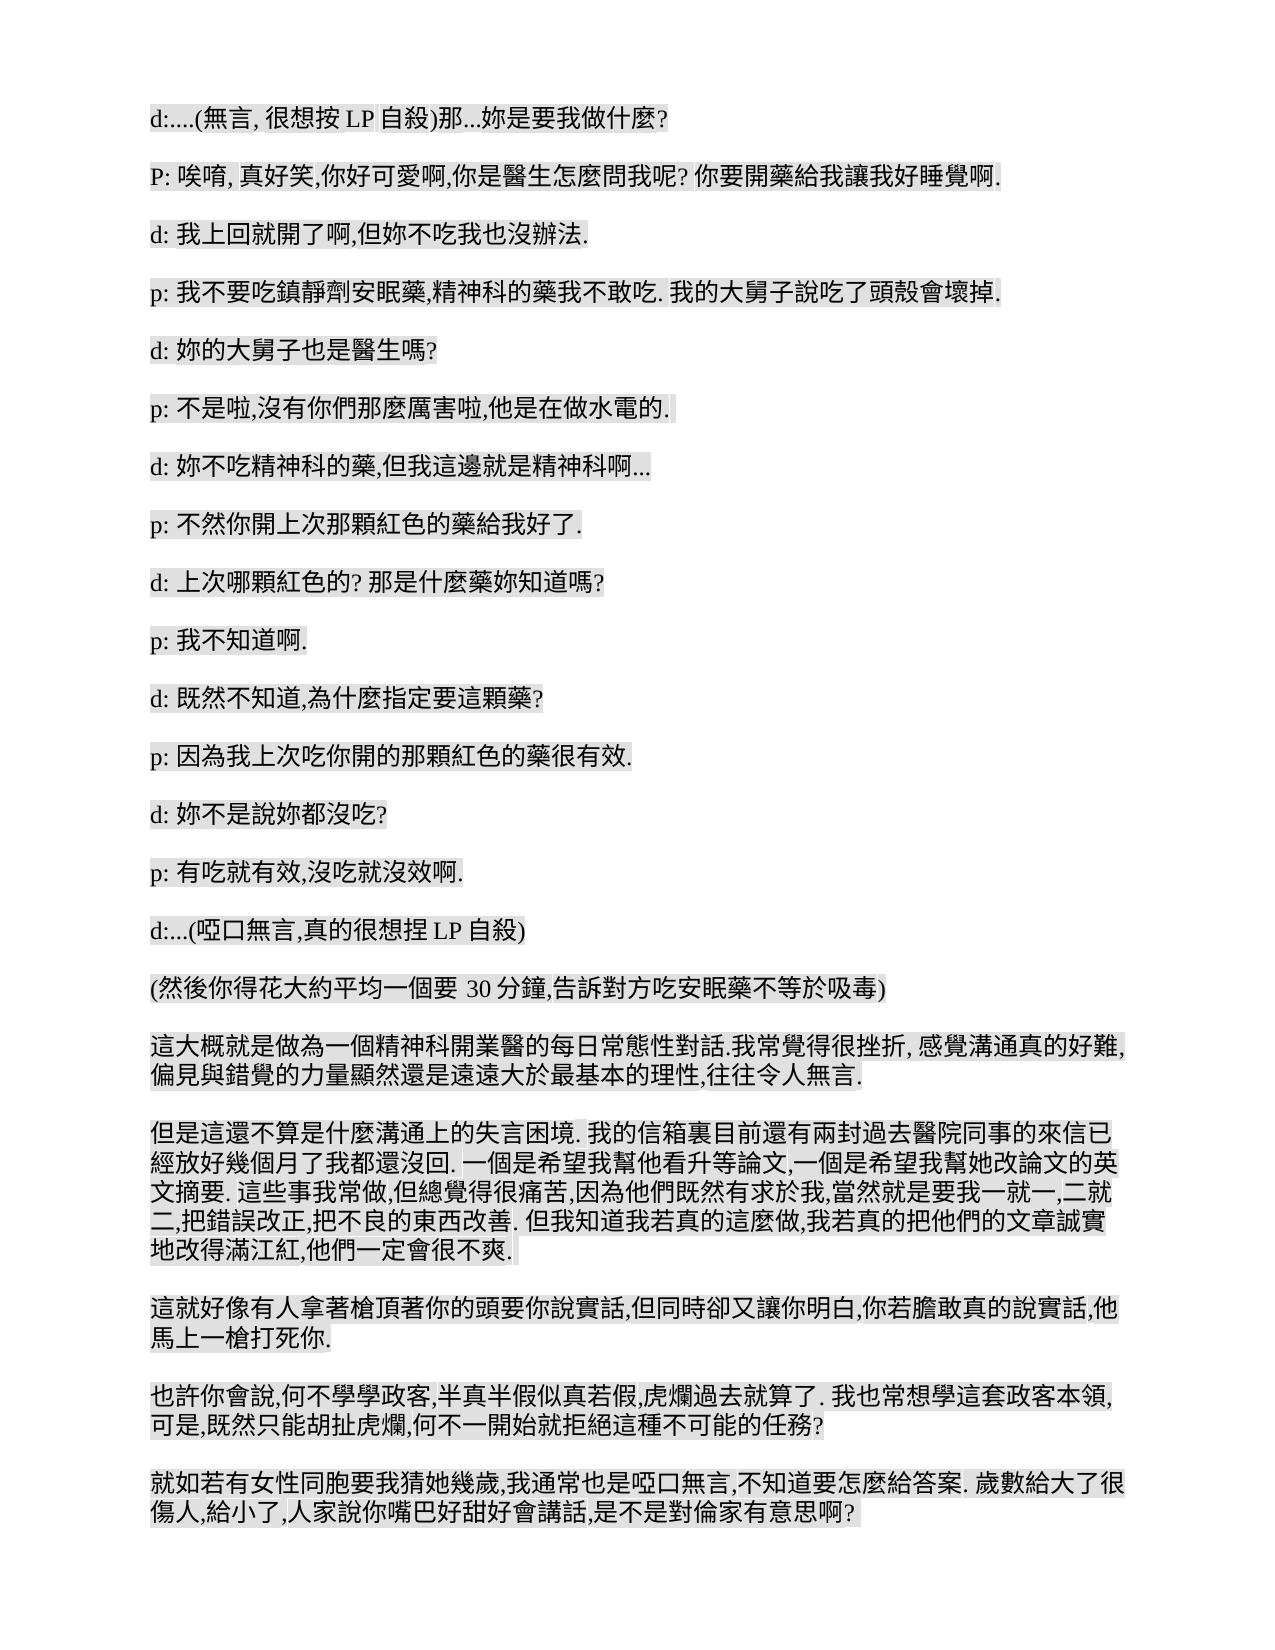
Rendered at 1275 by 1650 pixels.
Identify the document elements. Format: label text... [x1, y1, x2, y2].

text d:....(無言, 很想按LP自殺)那...妳是要我做什麼? P: 唉唷, 真好笑,你好可愛啊,你是醫生怎麼問我呢? 你要開藥給我讓我好睡覺啊. d: 我上回就開了啊,但妳不吃我也沒辦法. p: 我不要吃鎮靜劑安眠藥,精神科的藥我不敢吃. 我的大舅子說吃了頭殼會壞掉. d: 妳的大舅子也是醫生嗎? p: 不是啦,沒有你們那麼厲害啦,他是在做水電的. d: 妳不吃精神科的藥,但我這邊就是精神科啊... p: 不然你開上次那顆紅色的藥給我好了. d: 上次哪顆紅色的? 那是什麼藥妳知道嗎? p: 我不知道啊. d: 既然不知道,為什麼指定要這顆藥? p: 因為我上次吃你開的那顆紅色的藥很有效. d: 妳不是說妳都沒吃? p: 有吃就有效,沒吃就沒效啊. d:...(啞口無言,真的很想捏LP自殺) (然後你得花大約平均一個要 30分鐘,告訴對方吃安眠藥不等於吸毒) 這大概就是做為一個精神科開業醫的每日常態性對話.我常覺得很挫折, 感覺溝通真的好難,偏見與錯覺的力量顯然還是遠遠大於最基本的理性,往往令人無言. 但是這還不算是什麼溝通上的失言困境. 我的信箱裏目前還有兩封過去醫院同事的來信已經放好幾個月了我都還沒回. 一個是希望我幫他看升等論文,一個是希望我幫她改論文的英文摘要. 這些事我常做,但總覺得很痛苦,因為他們既然有求於我,當然就是要我一就一,二就二,把錯誤改正,把不良的東西改善. 但我知道我若真的這麼做,我若真的把他們的文章誠實地改得滿江紅,他們一定會很不爽. 這就好像有人拿著槍頂著你的頭要你說實話,但同時卻又讓你明白,你若膽敢真的說實話,他馬上一槍打死你. 也許你會說,何不學學政客,半真半假似真若假,虎爛過去就算了. 我也常想學這套政客本領,可是,既然只能胡扯虎爛,何不一開始就拒絕這種不可能的任務? 就如若有女性同胞要我猜她幾歲,我通常也是啞口無言,不知道要怎麼給答案. 歲數給大了很傷人,給小了,人家說你嘴巴好甜好會講話,是不是對倫家有意思啊? [150, 75, 1125, 1556]
